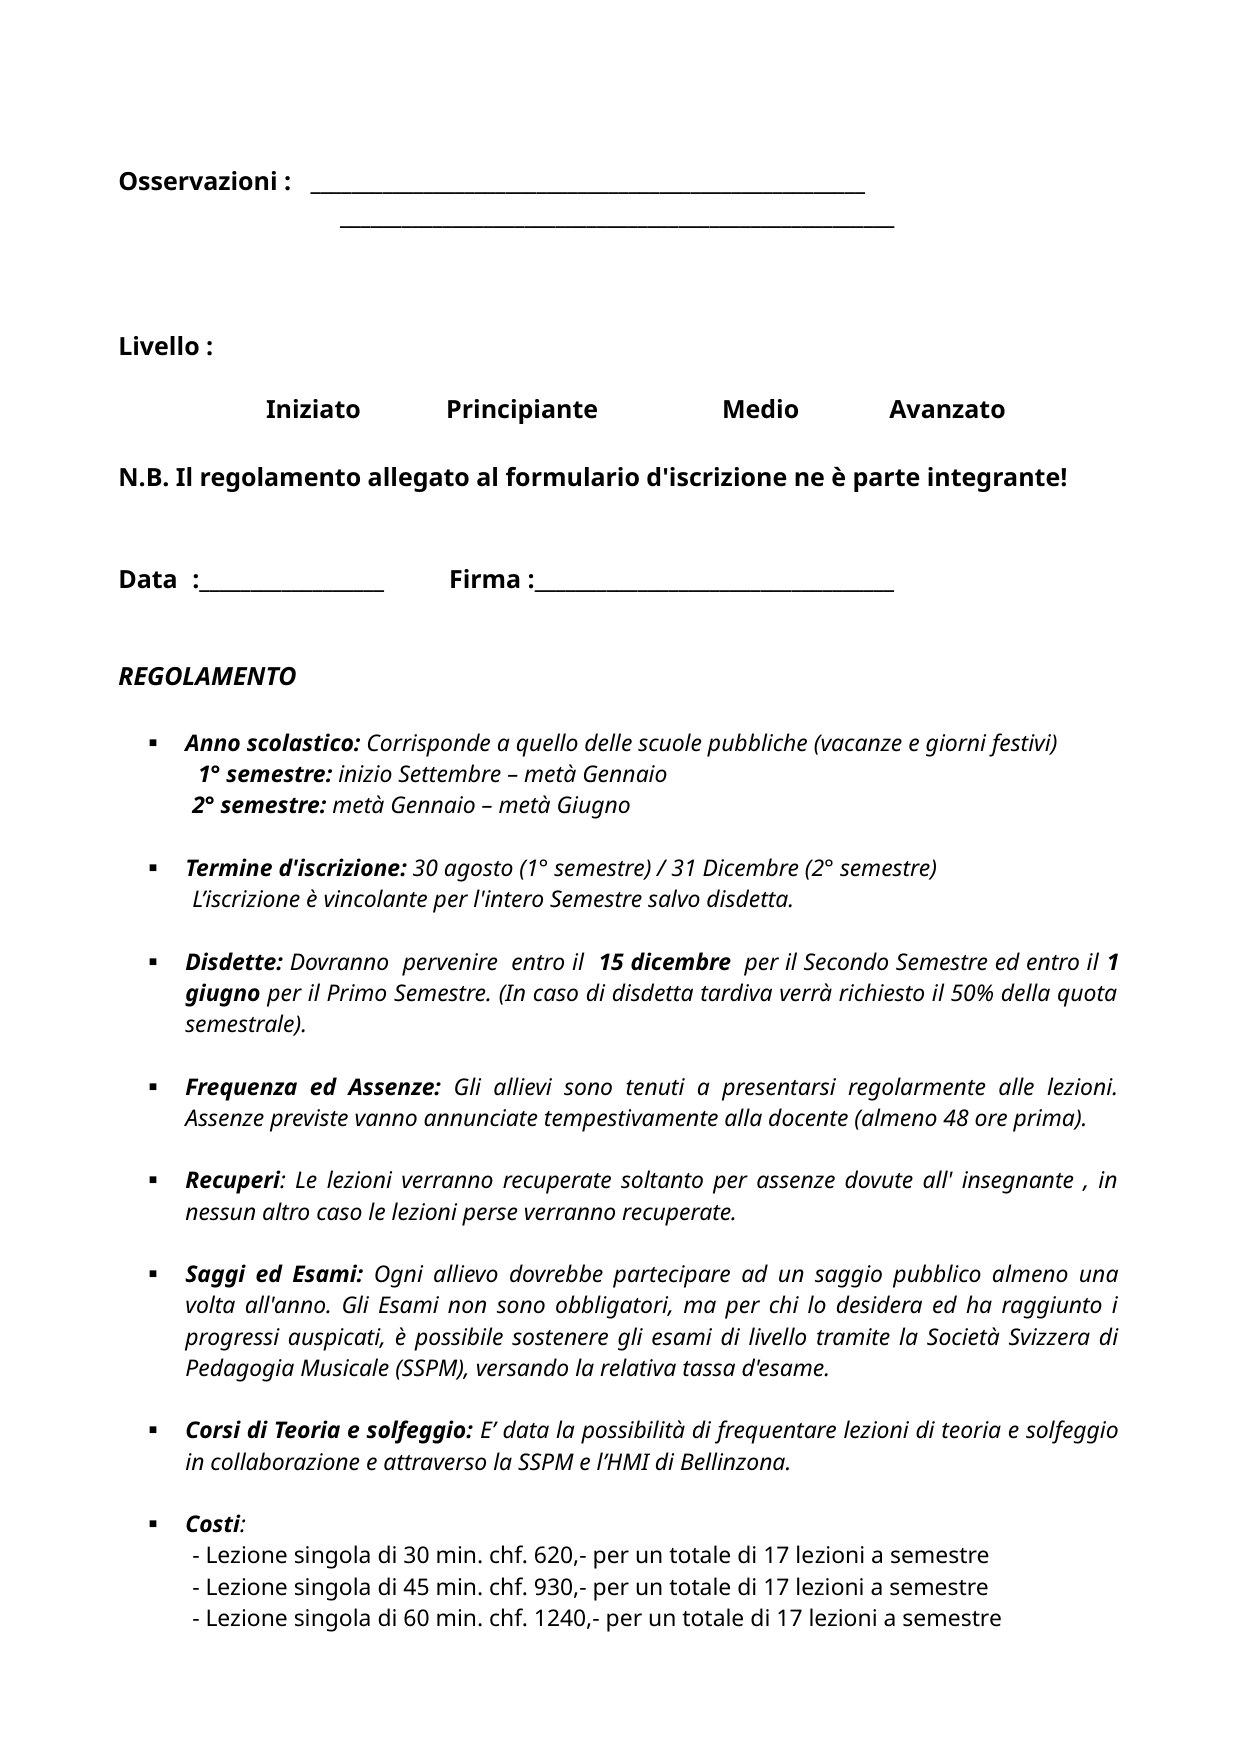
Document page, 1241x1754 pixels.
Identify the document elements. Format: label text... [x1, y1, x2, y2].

text REGOLAMENTO [118, 624, 1122, 693]
text - Lezione singola di 30 min. chf. 620,- per un totale di 17 lezioni a semestre [118, 1539, 1122, 1570]
list Costi: [148, 1508, 1122, 1539]
list Recuperi: Le lezioni verranno recuperate soltanto per assenze dovute all' insegnante , in nessun altro caso le lezioni perse verranno recuperate. [148, 1164, 1122, 1227]
text L’iscrizione è vincolante per l'intero Semestre salvo disdetta. [118, 883, 1122, 914]
text - Lezione singola di 60 min. chf. 1240,- per un totale di 17 lezioni a semestre [118, 1602, 1122, 1633]
text Osservazioni : ______________________________________________________ [118, 163, 1122, 198]
text N.B. Il regolamento allegato al formulario d'iscrizione ne è parte integrante! [118, 459, 1122, 493]
text 2° semestre: metà Gennaio – metà Giugno [118, 789, 1122, 820]
list Corsi di Teoria e solfeggio: E’ data la possibilità di frequentare lezioni di teoria e solfeggio in collaborazione e attraverso la SSPM e l’HMI di Bellinzona. [148, 1414, 1122, 1477]
text ______________________________________________________ [118, 198, 1122, 232]
list Termine d'iscrizione: 30 agosto (1° semestre) / 31 Dicembre (2° semestre) [148, 852, 1122, 883]
list Anno scolastico: Corrisponde a quello delle scuole pubbliche (vacanze e giorni festivi) [148, 727, 1122, 758]
text Data :__________________ Firma :___________________________________ [118, 562, 1122, 596]
list Frequenza ed Assenze: Gli allievi sono tenuti a presentarsi regolarmente alle lezioni. Assenze previste vanno annunciate tempestivamente alla docente (almeno 48 ore prima). [148, 1070, 1122, 1133]
list Disdette: Dovranno pervenire entro il 15 dicembre per il Secondo Semestre ed entro il 1 giugno per il Primo Semestre. (In caso di disdetta tardiva verrà richiesto il 50% della quota semestrale). [148, 945, 1122, 1039]
text Iniziato Principiante Medio Avanzato [118, 391, 1122, 425]
text - Lezione singola di 45 min. chf. 930,- per un totale di 17 lezioni a semestre [118, 1570, 1122, 1602]
text 1° semestre: inizio Settembre – metà Gennaio [118, 758, 1122, 789]
list Saggi ed Esami: Ogni allievo dovrebbe partecipare ad un saggio pubblico almeno una volta all'anno. Gli Esami non sono obbligatori, ma per chi lo desidera ed ha raggiunto i progressi auspicati, è possibile sostenere gli esami di livello tramite la Società Svizzera di Pedagogia Musicale (SSPM), versando la relativa tassa d'esame. [148, 1258, 1122, 1383]
text Livello : [118, 328, 1122, 363]
